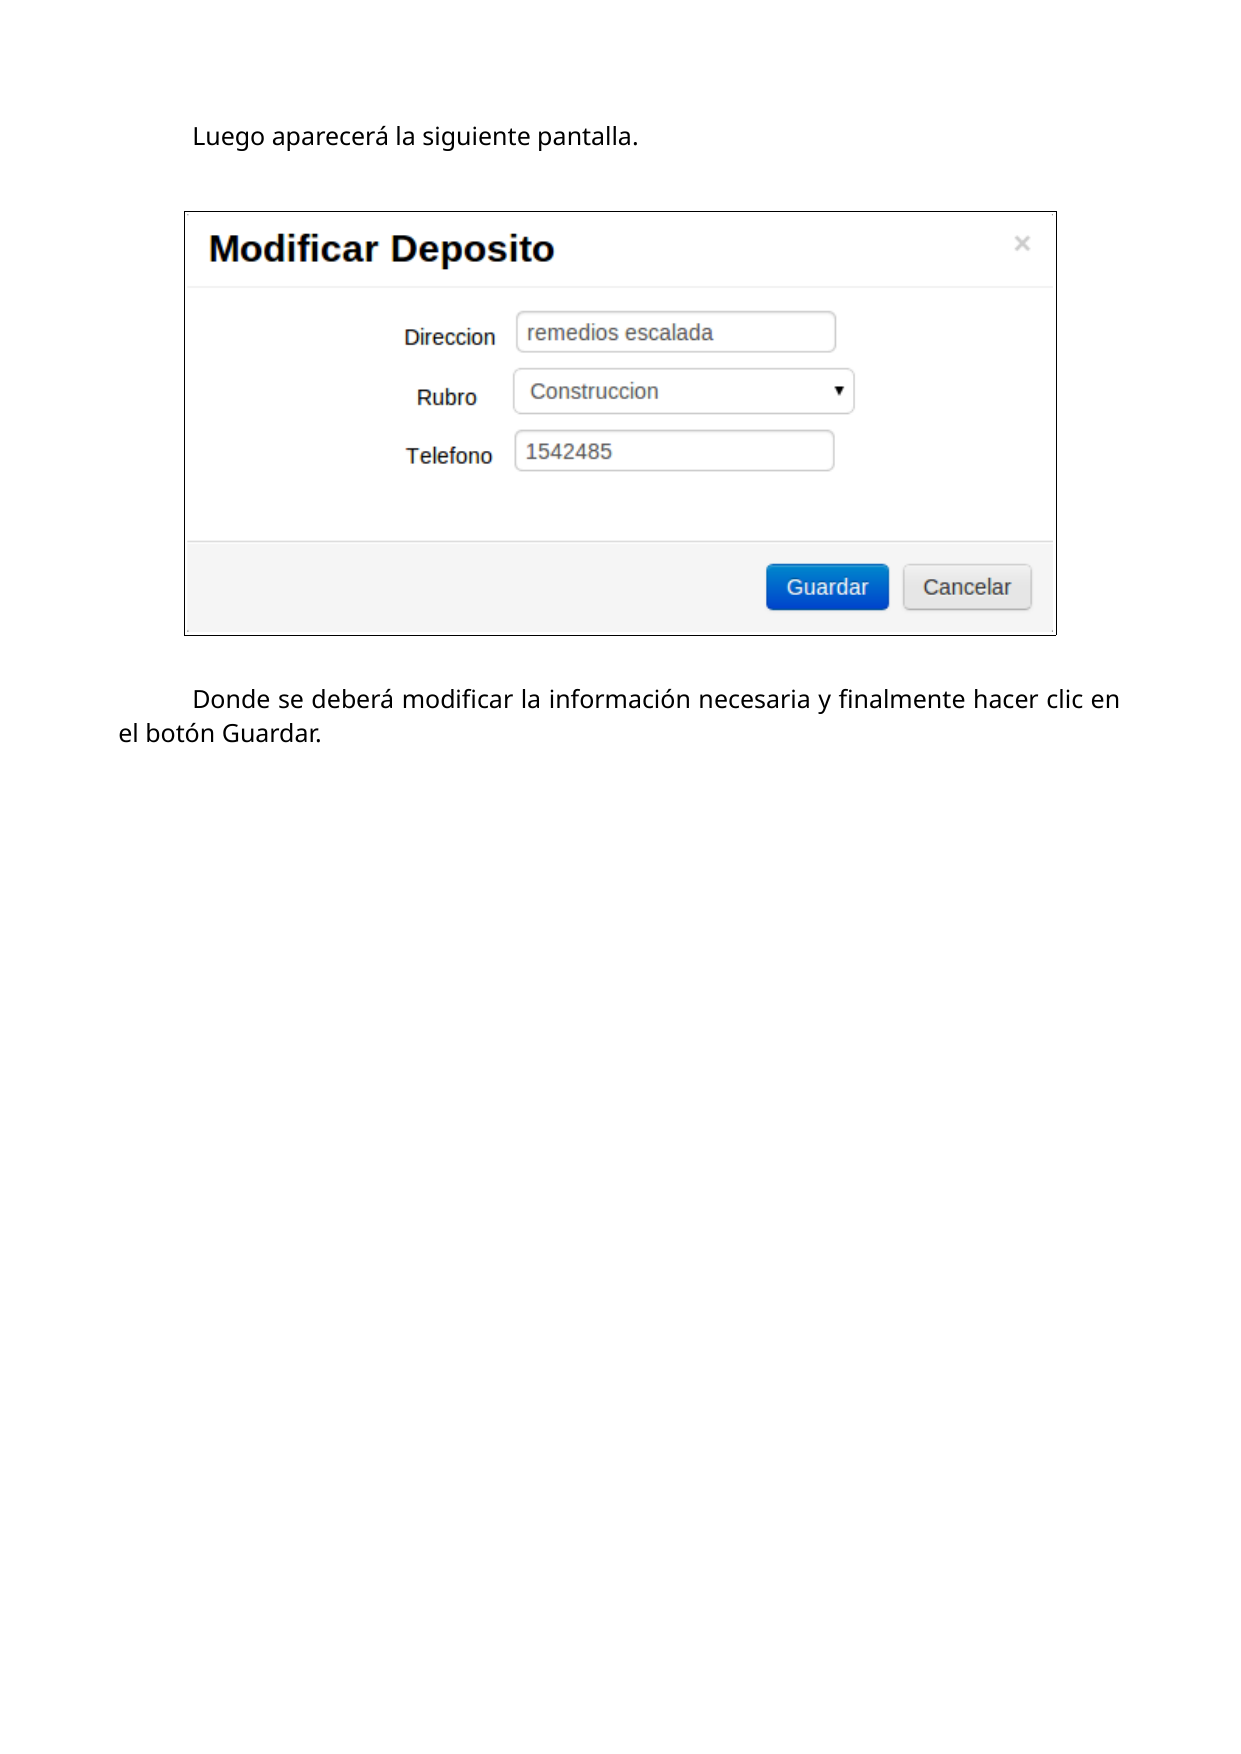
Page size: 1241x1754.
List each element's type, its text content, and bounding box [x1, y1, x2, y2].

picture [187, 214, 1053, 632]
text Donde se deberá modificar la información necesaria y finalmente hacer clic en el botón Guardar. [118, 681, 1122, 749]
text Luego aparecerá la siguiente pantalla. [118, 118, 1122, 152]
